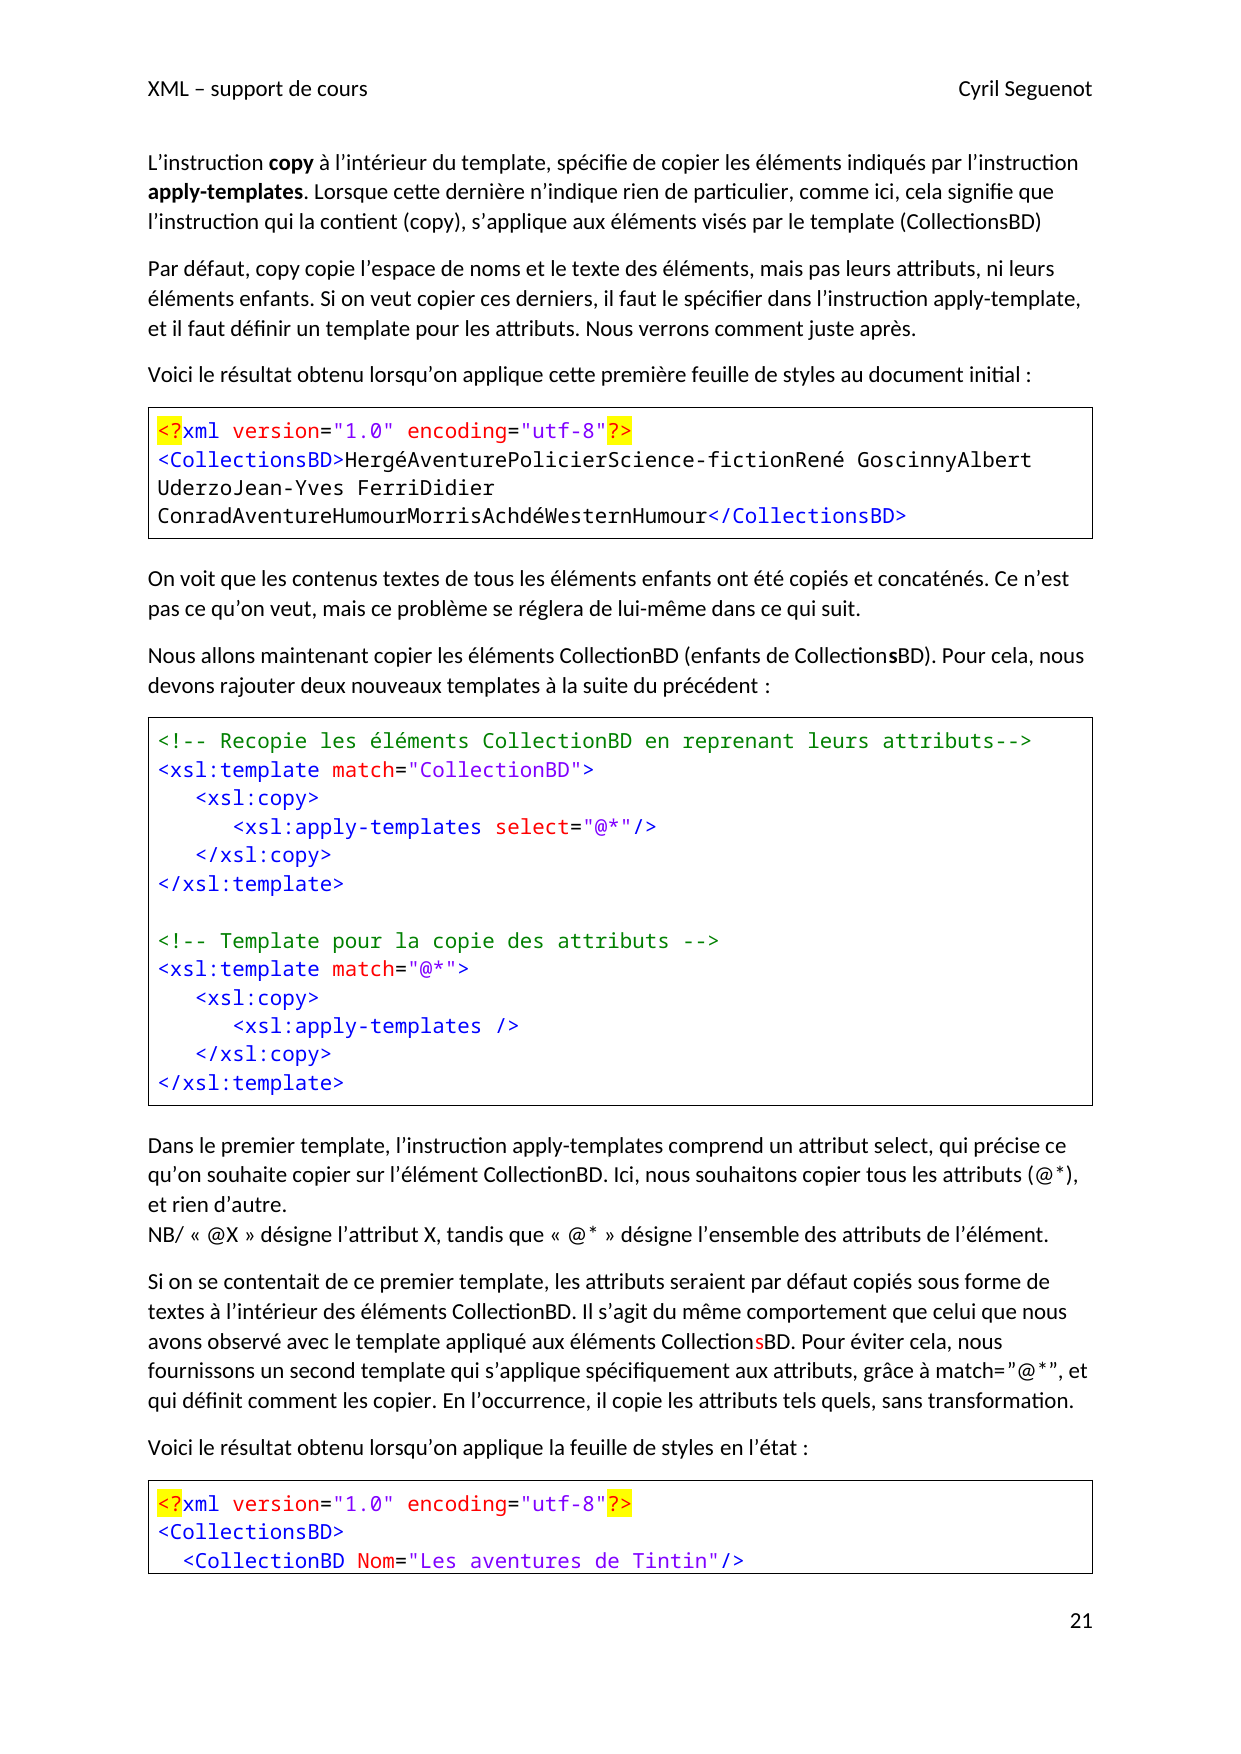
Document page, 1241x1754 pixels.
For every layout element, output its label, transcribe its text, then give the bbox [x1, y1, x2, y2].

text <CollectionsBD> [149, 1508, 1092, 1537]
text Si on se contentait de ce premier template, les attributs seraient par défaut copiés sous forme de textes à l’intérieur des éléments CollectionBD. Il s’agit du même comportement que celui que nous avons observé avec le template appliqué aux éléments CollectionsBD. Pour éviter cela, nous fournissons un second template qui s’applique spécifiquement aux attributs, grâce à match=”@*”, et qui définit comment les copier. En l’occurrence, il copie les attributs tels quels, sans transformation. [148, 1267, 1093, 1414]
text <xsl:apply-templates /> [149, 1002, 1092, 1030]
text L’instruction copy à l’intérieur du template, spécifie de copier les éléments indiqués par l’instruction apply-templates. Lorsque cette dernière n’indique rien de particulier, comme ici, cela signifie que l’instruction qui la contient (copy), s’applique aux éléments visés par le template (CollectionsBD) [148, 148, 1093, 235]
text <?xml version="1.0" encoding="utf-8"?> [149, 1481, 1092, 1508]
text <xsl:apply-templates select="@*"/> [149, 803, 1092, 831]
text <xsl:copy> [149, 973, 1092, 1002]
text </xsl:copy> [149, 831, 1092, 859]
text <xsl:template match="@*"> [149, 945, 1092, 973]
text <CollectionBD Nom="Les aventures de Tintin"/> [149, 1537, 1092, 1573]
text Dans le premier template, l’instruction apply-templates comprend un attribut select, qui précise ce qu’on souhaite copier sur l’élément CollectionBD. Ici, nous souhaitons copier tous les attributs (@*), et rien d’autre. NB/ « @X » désigne l’attribut X, tandis que « @* » désigne l’ensemble des attributs de l’élément. [148, 1131, 1093, 1248]
text <CollectionsBD>HergéAventurePolicierScience-fictionRené GoscinnyAlbert UderzoJean-Yves FerriDidier ConradAventureHumourMorrisAchdéWesternHumour</CollectionsBD> [149, 435, 1092, 538]
text On voit que les contenus textes de tous les éléments enfants ont été copiés et concaténés. Ce n’est pas ce qu’on veut, mais ce problème se réglera de lui-même dans ce qui suit. [148, 564, 1093, 622]
text </xsl:copy> [149, 1030, 1092, 1058]
text <!-- Recopie les éléments CollectionBD en reprenant leurs attributs--> [149, 718, 1092, 746]
text <!-- Template pour la copie des attributs --> [149, 916, 1092, 945]
text </xsl:template> [149, 1058, 1092, 1105]
text Voici le résultat obtenu lorsqu’on applique cette première feuille de styles au document initial : [148, 360, 1093, 388]
text </xsl:template> [149, 859, 1092, 897]
text <xsl:template match="CollectionBD"> [149, 746, 1092, 774]
text <xsl:copy> [149, 774, 1092, 803]
text Voici le résultat obtenu lorsqu’on applique la feuille de styles en l’état : [148, 1433, 1093, 1461]
text Nous allons maintenant copier les éléments CollectionBD (enfants de CollectionsBD). Pour cela, nous devons rajouter deux nouveaux templates à la suite du précédent : [148, 641, 1093, 699]
text Par défaut, copy copie l’espace de noms et le texte des éléments, mais pas leurs attributs, ni leurs éléments enfants. Si on veut copier ces derniers, il faut le spécifier dans l’instruction apply-template, et il faut définir un template pour les attributs. Nous verrons comment juste après. [148, 254, 1093, 342]
text <?xml version="1.0" encoding="utf-8"?> [149, 408, 1092, 435]
